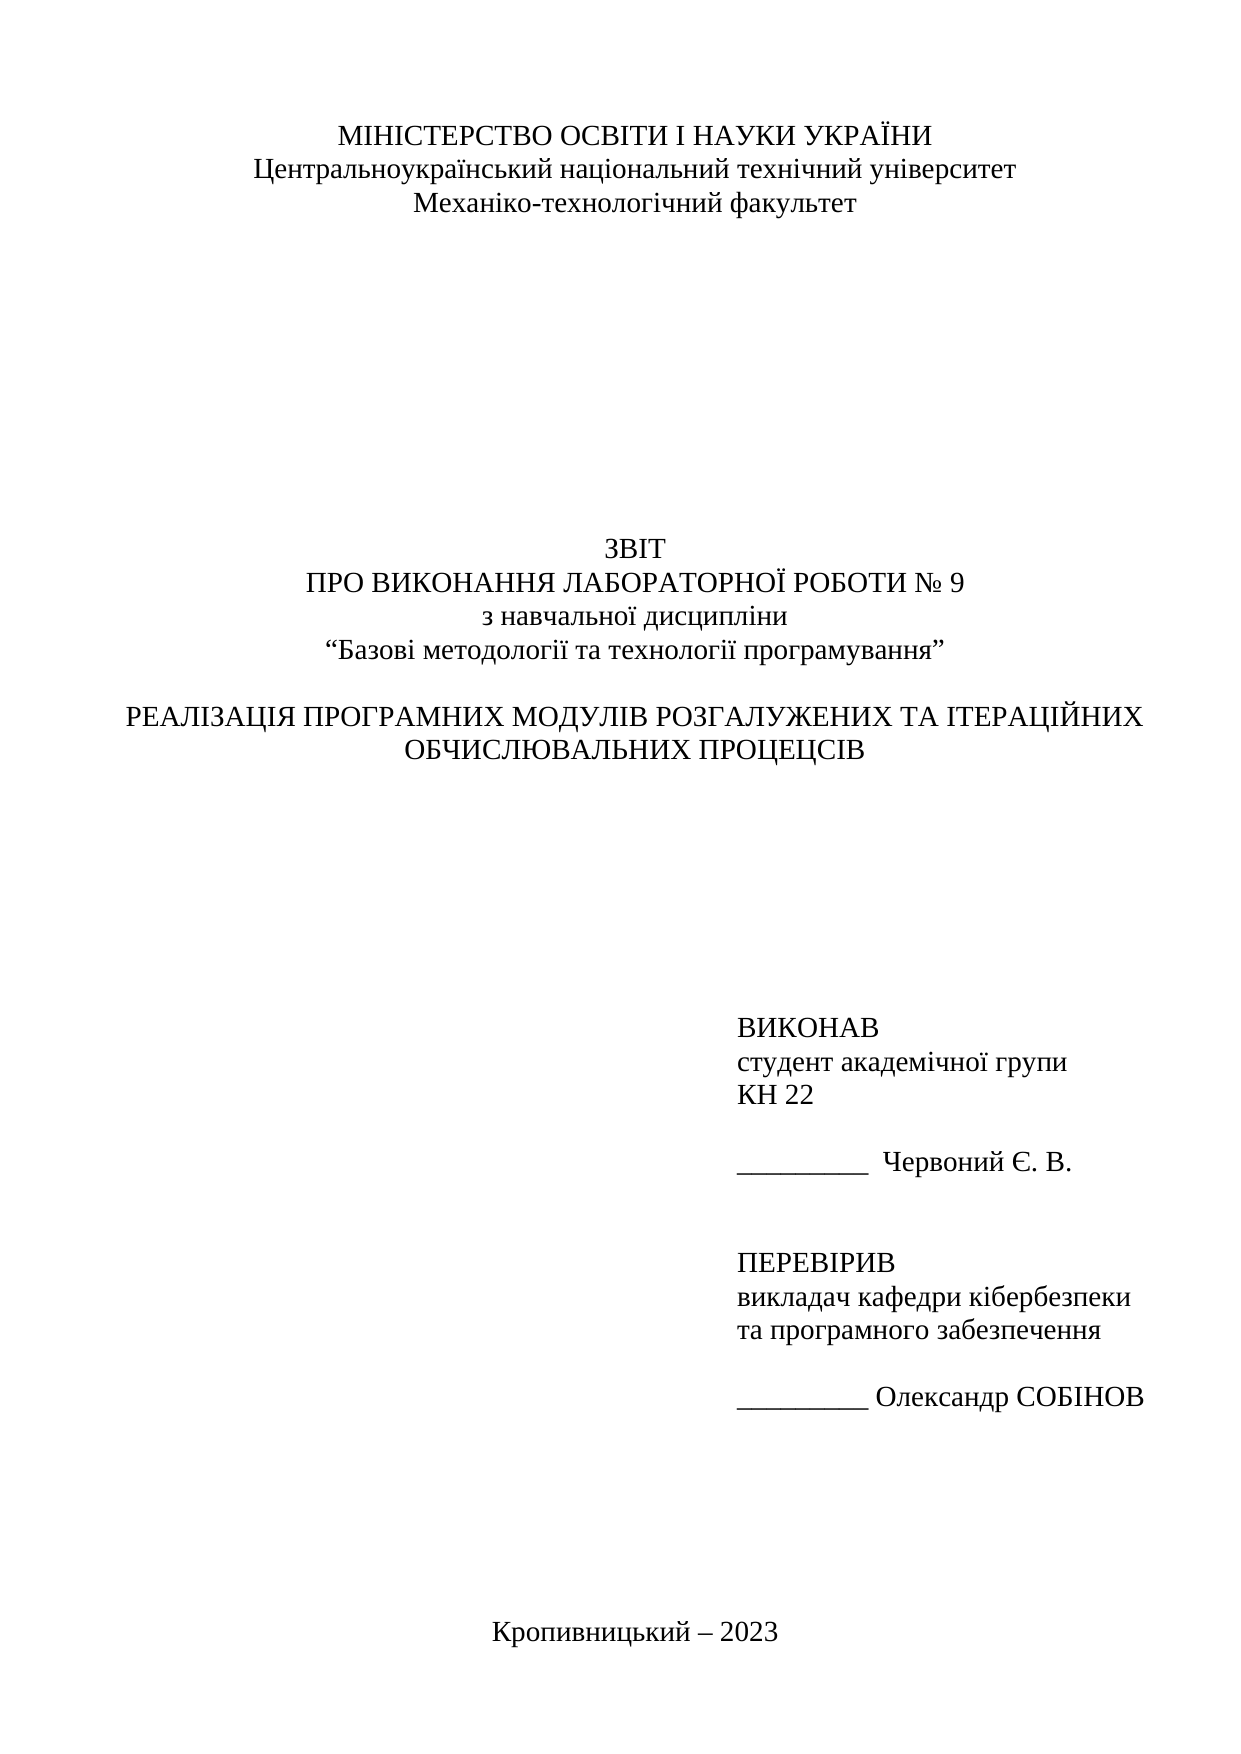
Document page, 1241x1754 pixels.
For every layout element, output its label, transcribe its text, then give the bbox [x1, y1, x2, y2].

text ПРО ВИКОНАННЯ ЛАБОРАТОРНОЇ РОБОТИ № 9 [118, 565, 1152, 598]
text Центральноукраїнський національний технічний університет [118, 152, 1152, 185]
text з навчальної дисципліни [118, 598, 1152, 632]
text КН 22 [737, 1077, 1152, 1111]
text _________ Олександр СОБІНОВ [737, 1379, 1152, 1413]
text викладач кафедри кібербезпеки [737, 1279, 1152, 1312]
text студент академічної групи [737, 1044, 1152, 1077]
text ВИКОНАВ [737, 1010, 1152, 1044]
text “Базові методології та технології програмування” [118, 632, 1152, 665]
text та програмного забезпечення [737, 1312, 1152, 1346]
text Кропивницький – 2023 [118, 1614, 1152, 1648]
text РЕАЛІЗАЦІЯ ПРОГРАМНИХ МОДУЛІВ РОЗГАЛУЖЕНИХ ТА ІТЕРАЦІЙНИХ ОБЧИСЛЮВАЛЬНИХ ПРОЦЕЦСІВ [118, 699, 1152, 766]
text _________ Червоний Є. В. [737, 1144, 1152, 1178]
text Механіко-технологічний факультет [118, 185, 1152, 219]
text ПЕРЕВІРИВ [737, 1245, 1152, 1279]
text ЗВІТ [118, 531, 1152, 565]
text МІНІСТЕРСТВО ОСВІТИ І НАУКИ УКРАЇНИ [118, 118, 1152, 152]
